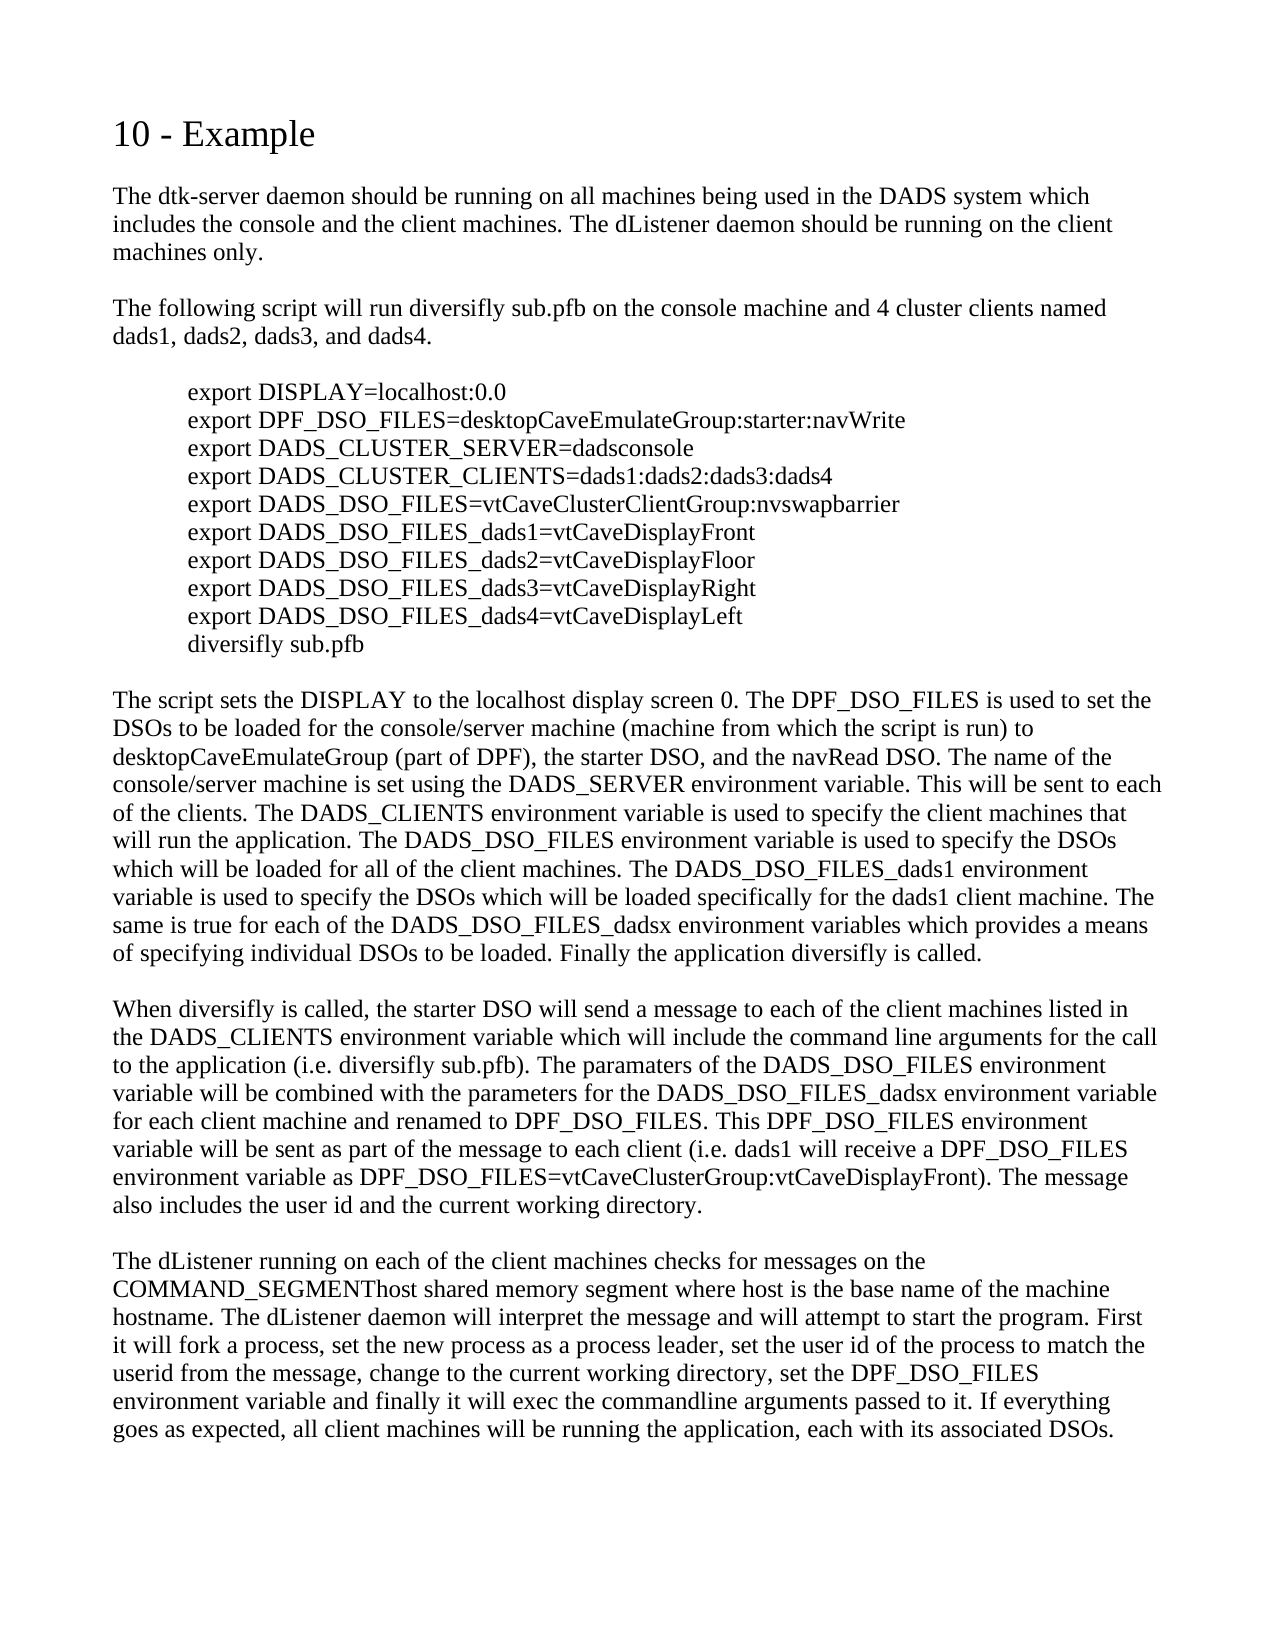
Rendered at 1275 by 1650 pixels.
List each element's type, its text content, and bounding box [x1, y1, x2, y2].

text export DADS_CLUSTER_CLIENTS=dads1:dads2:dads3:dads4 [187, 462, 1162, 490]
text export DADS_DSO_FILES_dads3=vtCaveDisplayRight [187, 574, 1162, 602]
text export DISPLAY=localhost:0.0 [187, 378, 1162, 406]
text export DADS_DSO_FILES_dads2=vtCaveDisplayFloor [187, 546, 1162, 574]
text export DADS_DSO_FILES_dads1=vtCaveDisplayFront [187, 518, 1162, 546]
text When diversifly is called, the starter DSO will send a message to each of the client machines listed in the DADS_CLIENTS environment variable which will include the command line arguments for the call to the application (i.e. diversifly sub.pfb). The paramaters of the DADS_DSO_FILES environment variable will be combined with the parameters for the DADS_DSO_FILES_dadsx environment variable for each client machine and renamed to DPF_DSO_FILES. This DPF_DSO_FILES environment variable will be sent as part of the message to each client (i.e. dads1 will receive a DPF_DSO_FILES environment variable as DPF_DSO_FILES=vtCaveClusterGroup:vtCaveDisplayFront). The message also includes the user id and the current working directory. [112, 994, 1162, 1219]
text The dtk-server daemon should be running on all machines being used in the DADS system which includes the console and the client machines. The dListener daemon should be running on the client machines only. [112, 182, 1162, 266]
text The following script will run diversifly sub.pfb on the console machine and 4 cluster clients named dads1, dads2, dads3, and dads4. [112, 294, 1162, 350]
text The dListener running on each of the client machines checks for messages on the COMMAND_SEGMENThost shared memory segment where host is the base name of the machine hostname. The dListener daemon will interpret the message and will attempt to start the program. First it will fork a process, set the new process as a process leader, set the user id of the process to match the userid from the message, change to the current working directory, set the DPF_DSO_FILES environment variable and finally it will exec the commandline arguments passed to it. If everything goes as expected, all client machines will be running the application, each with its associated DSOs. [112, 1247, 1162, 1443]
text export DADS_DSO_FILES_dads4=vtCaveDisplayLeft [187, 602, 1162, 630]
text export DPF_DSO_FILES=desktopCaveEmulateGroup:starter:navWrite [187, 406, 1162, 434]
text The script sets the DISPLAY to the localhost display screen 0. The DPF_DSO_FILES is used to set the DSOs to be loaded for the console/server machine (machine from which the script is run) to desktopCaveEmulateGroup (part of DPF), the starter DSO, and the navRead DSO. The name of the console/server machine is set using the DADS_SERVER environment variable. This will be sent to each of the clients. The DADS_CLIENTS environment variable is used to specify the client machines that will run the application. The DADS_DSO_FILES environment variable is used to specify the DSOs which will be loaded for all of the client machines. The DADS_DSO_FILES_dads1 environment variable is used to specify the DSOs which will be loaded specifically for the dads1 client machine. The same is true for each of the DADS_DSO_FILES_dadsx environment variables which provides a means of specifying individual DSOs to be loaded. Finally the application diversifly is called. [112, 686, 1162, 967]
text export DADS_CLUSTER_SERVER=dadsconsole [187, 434, 1162, 462]
text export DADS_DSO_FILES=vtCaveClusterClientGroup:nvswapbarrier [187, 490, 1162, 518]
text 10 - Example [112, 112, 1162, 154]
text diversifly sub.pfb [187, 630, 1162, 658]
